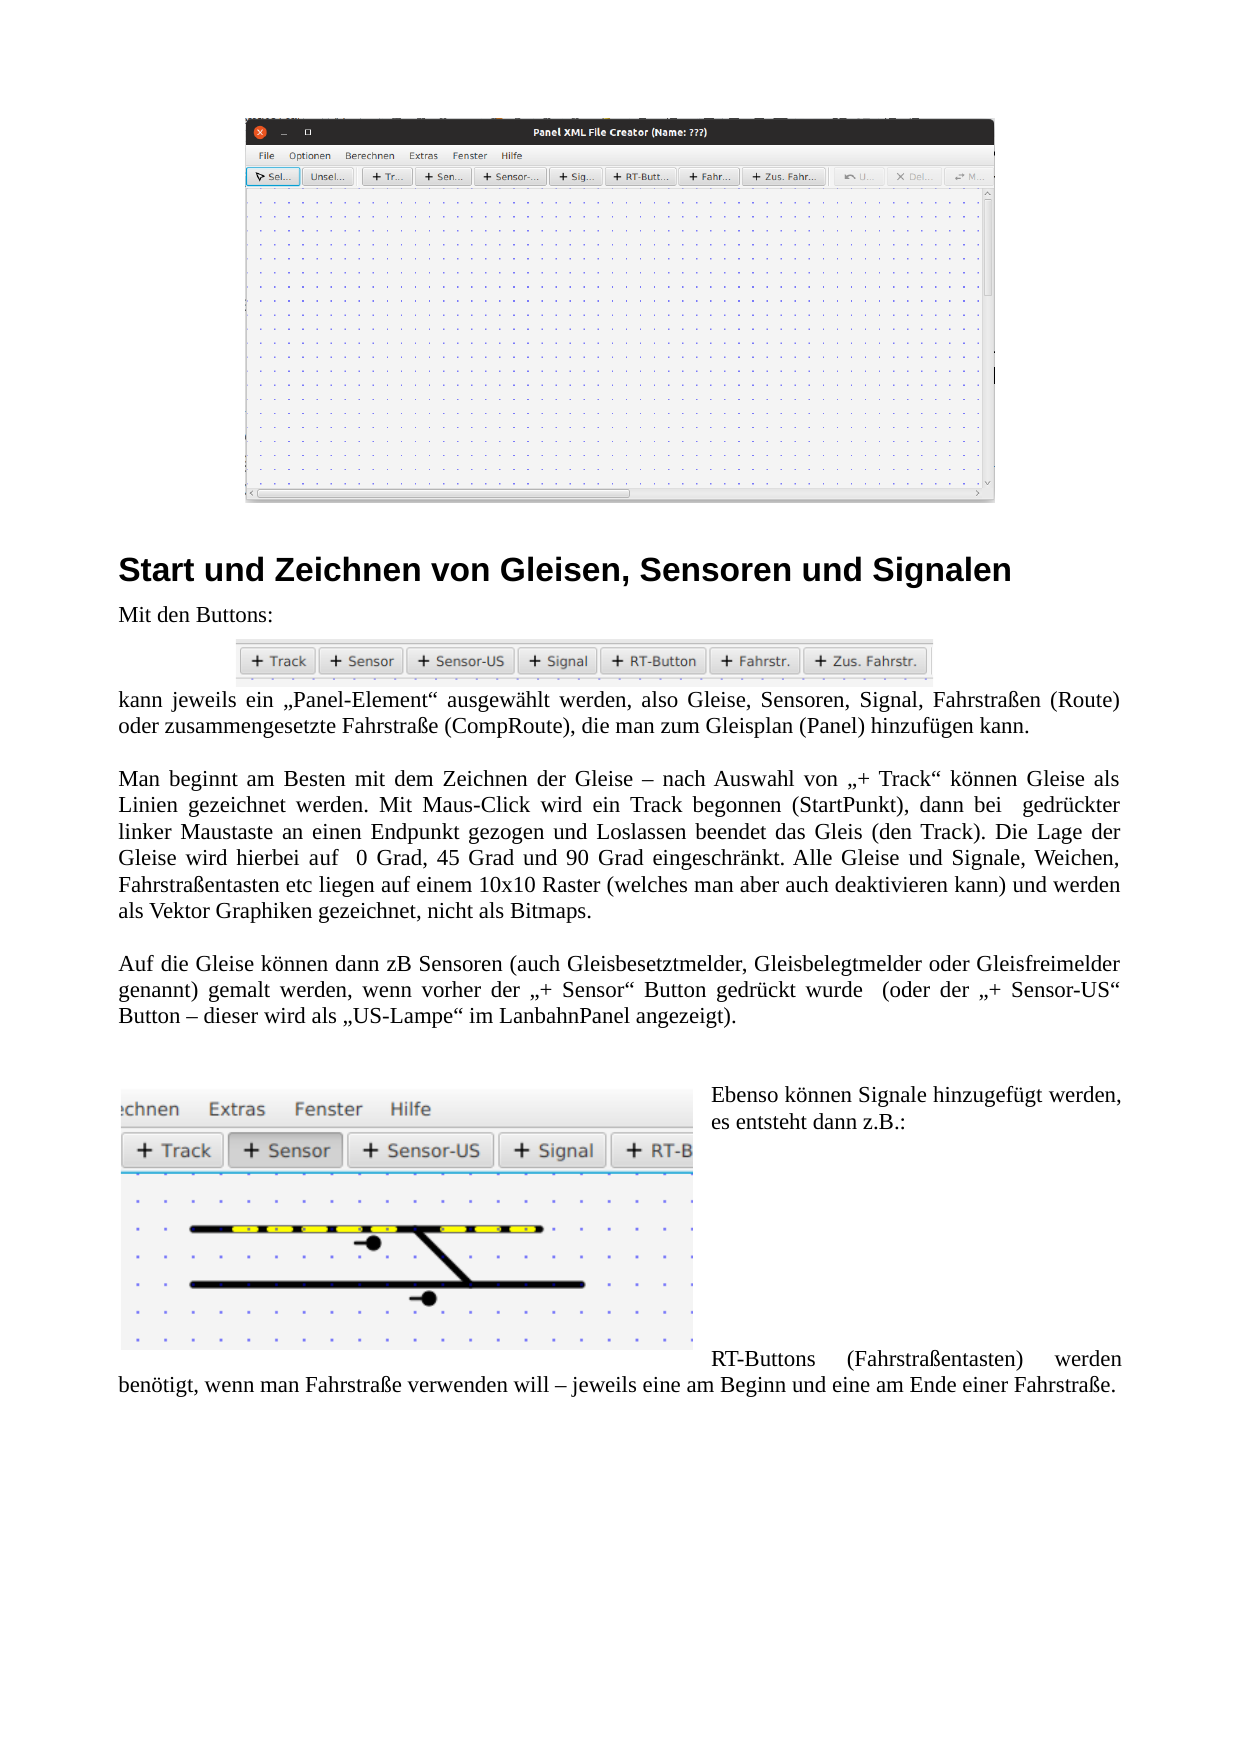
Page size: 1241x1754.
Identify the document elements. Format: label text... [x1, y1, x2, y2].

text Man beginnt am Besten mit dem Zeichnen der Gleise – nach Auswahl von „+ Track“ können Gleise als Linien gezeichnet werden. Mit Maus-Click wird ein Track begonnen (StartPunkt), dann bei gedrückter linker Maustaste an einen Endpunkt gezogen und Loslassen beendet das Gleis (den Track). Die Lage der Gleise wird hierbei auf 0 Grad, 45 Grad und 90 Grad eingeschränkt. Alle Gleise und Signale, Weichen, Fahrstraßentasten etc liegen auf einem 10x10 Raster (welches man aber auch deaktivieren kann) und werden als Vektor Graphiken gezeichnet, nicht als Bitmaps. [118, 765, 1122, 923]
picture [120, 1088, 693, 1350]
picture [235, 639, 934, 687]
text kann jeweils ein „Panel-Element“ ausgewählt werden, also Gleise, Sensoren, Signal, Fahrstraßen (Route) oder zusammengesetzte Fahrstraße (CompRoute), die man zum Gleisplan (Panel) hinzufügen kann. [118, 627, 1122, 739]
text Mit den Buttons: [118, 601, 1122, 627]
text RT-Buttons (Fahrstraßentasten) werden benötigt, wenn man Fahrstraße verwenden will – jeweils eine am Beginn und eine am Ende einer Fahrstraße. [118, 1345, 1122, 1398]
text Auf die Gleise können dann zB Sensoren (auch Gleisbesetztmelder, Gleisbelegtmelder oder Gleisfreimelder genannt) gemalt werden, wenn vorher der „+ Sensor“ Button gedrückt wurde (oder der „+ Sensor-US“ Button – dieser wird als „US-Lampe“ im LanbahnPanel angezeigt). [118, 950, 1122, 1029]
subtitle Start und Zeichnen von Gleisen, Sensoren und Signalen [118, 550, 1122, 589]
text Ebenso können Signale hinzugefügt werden, es entsteht dann z.B.: [118, 1081, 1122, 1134]
picture [245, 118, 995, 503]
